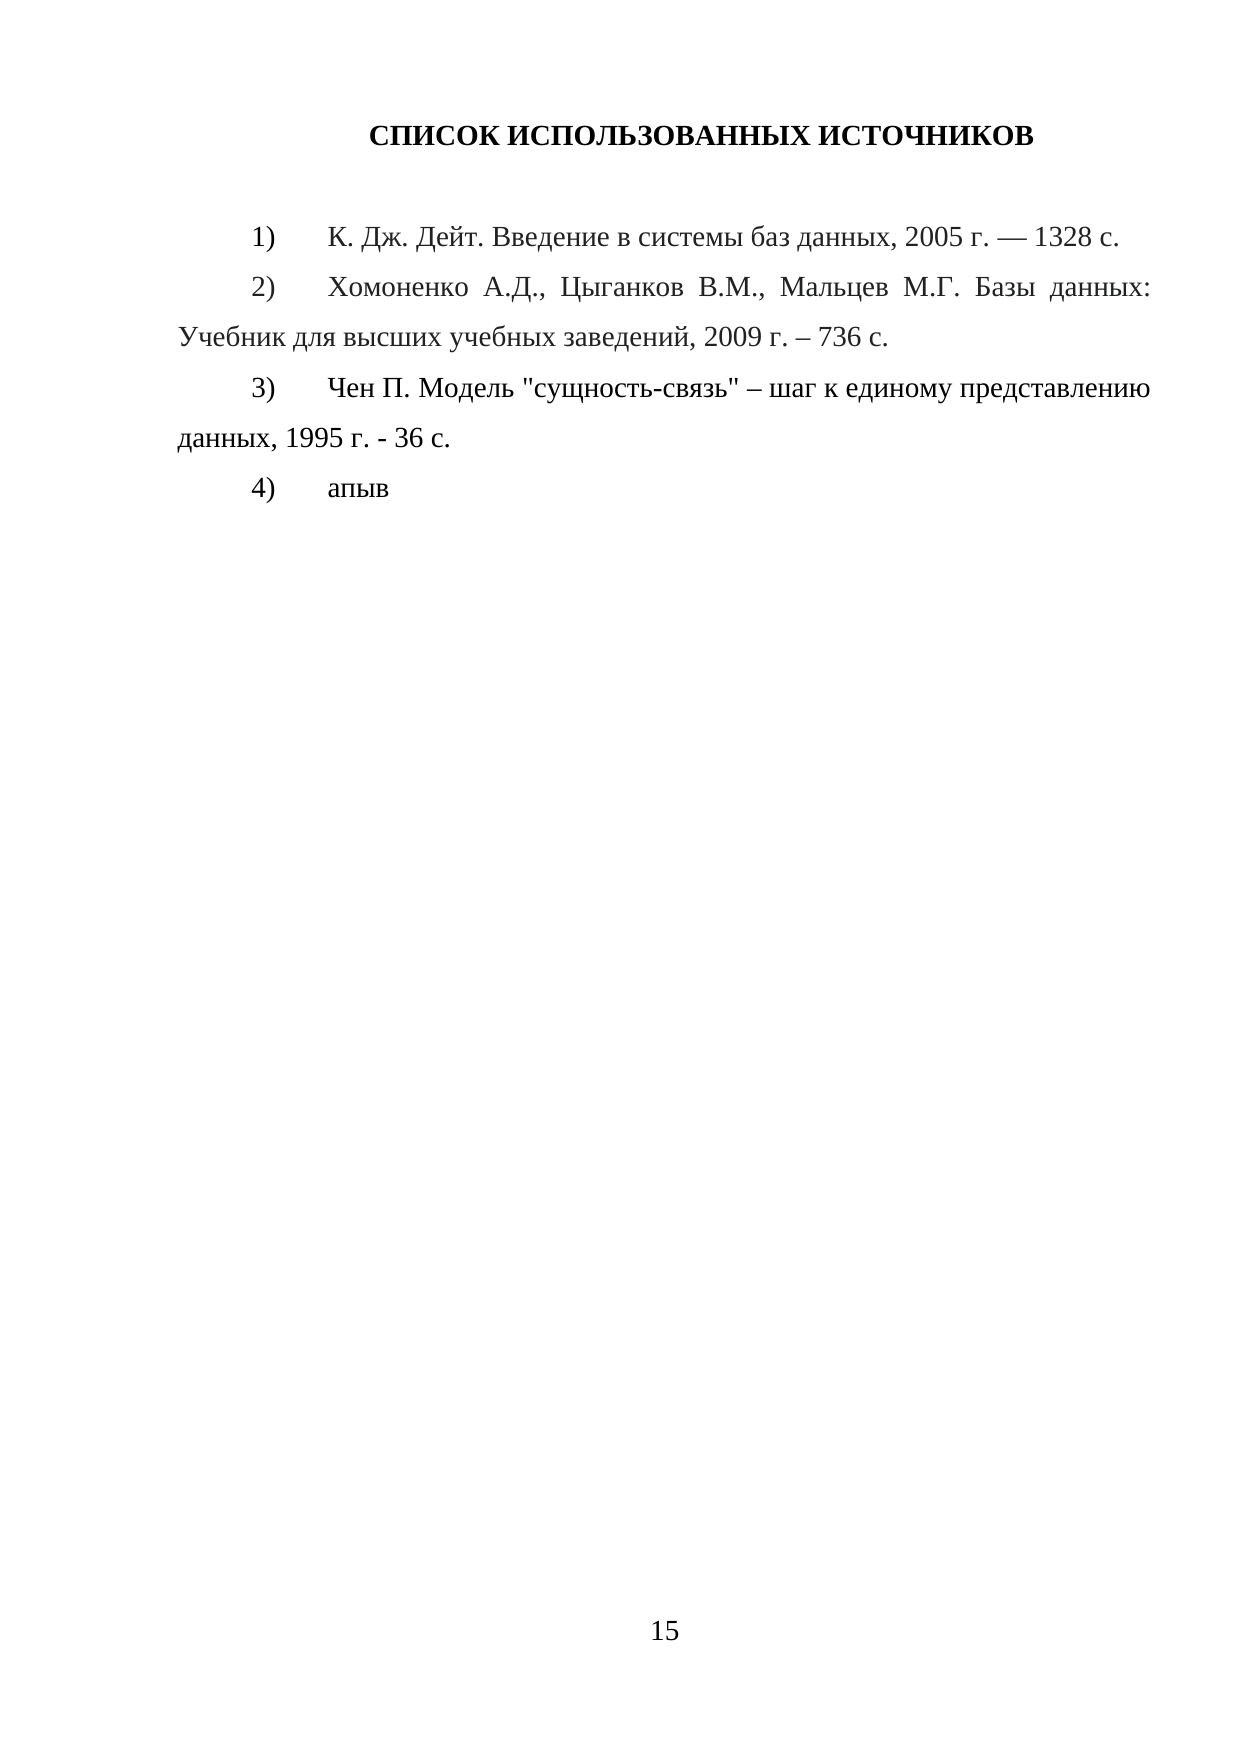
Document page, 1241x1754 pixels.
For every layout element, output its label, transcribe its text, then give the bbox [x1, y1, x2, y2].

list апыв [177, 470, 1152, 504]
subtitle СПИСОК ИСПОЛЬЗОВАННЫХ ИСТОЧНИКОВ [177, 118, 1152, 152]
list Чен П. Модель "сущность-связь" – шаг к единому представлению данных, 1995 г. - 36 с. [177, 370, 1152, 453]
list Хомоненко А.Д., Цыганков В.М., Мальцев М.Г. Базы данных: Учебник для высших учебных заведений, 2009 г. – 736 с. [177, 269, 1152, 353]
list К. Дж. Дейт. Введение в системы баз данных, 2005 г. — 1328 с. [177, 219, 1152, 252]
